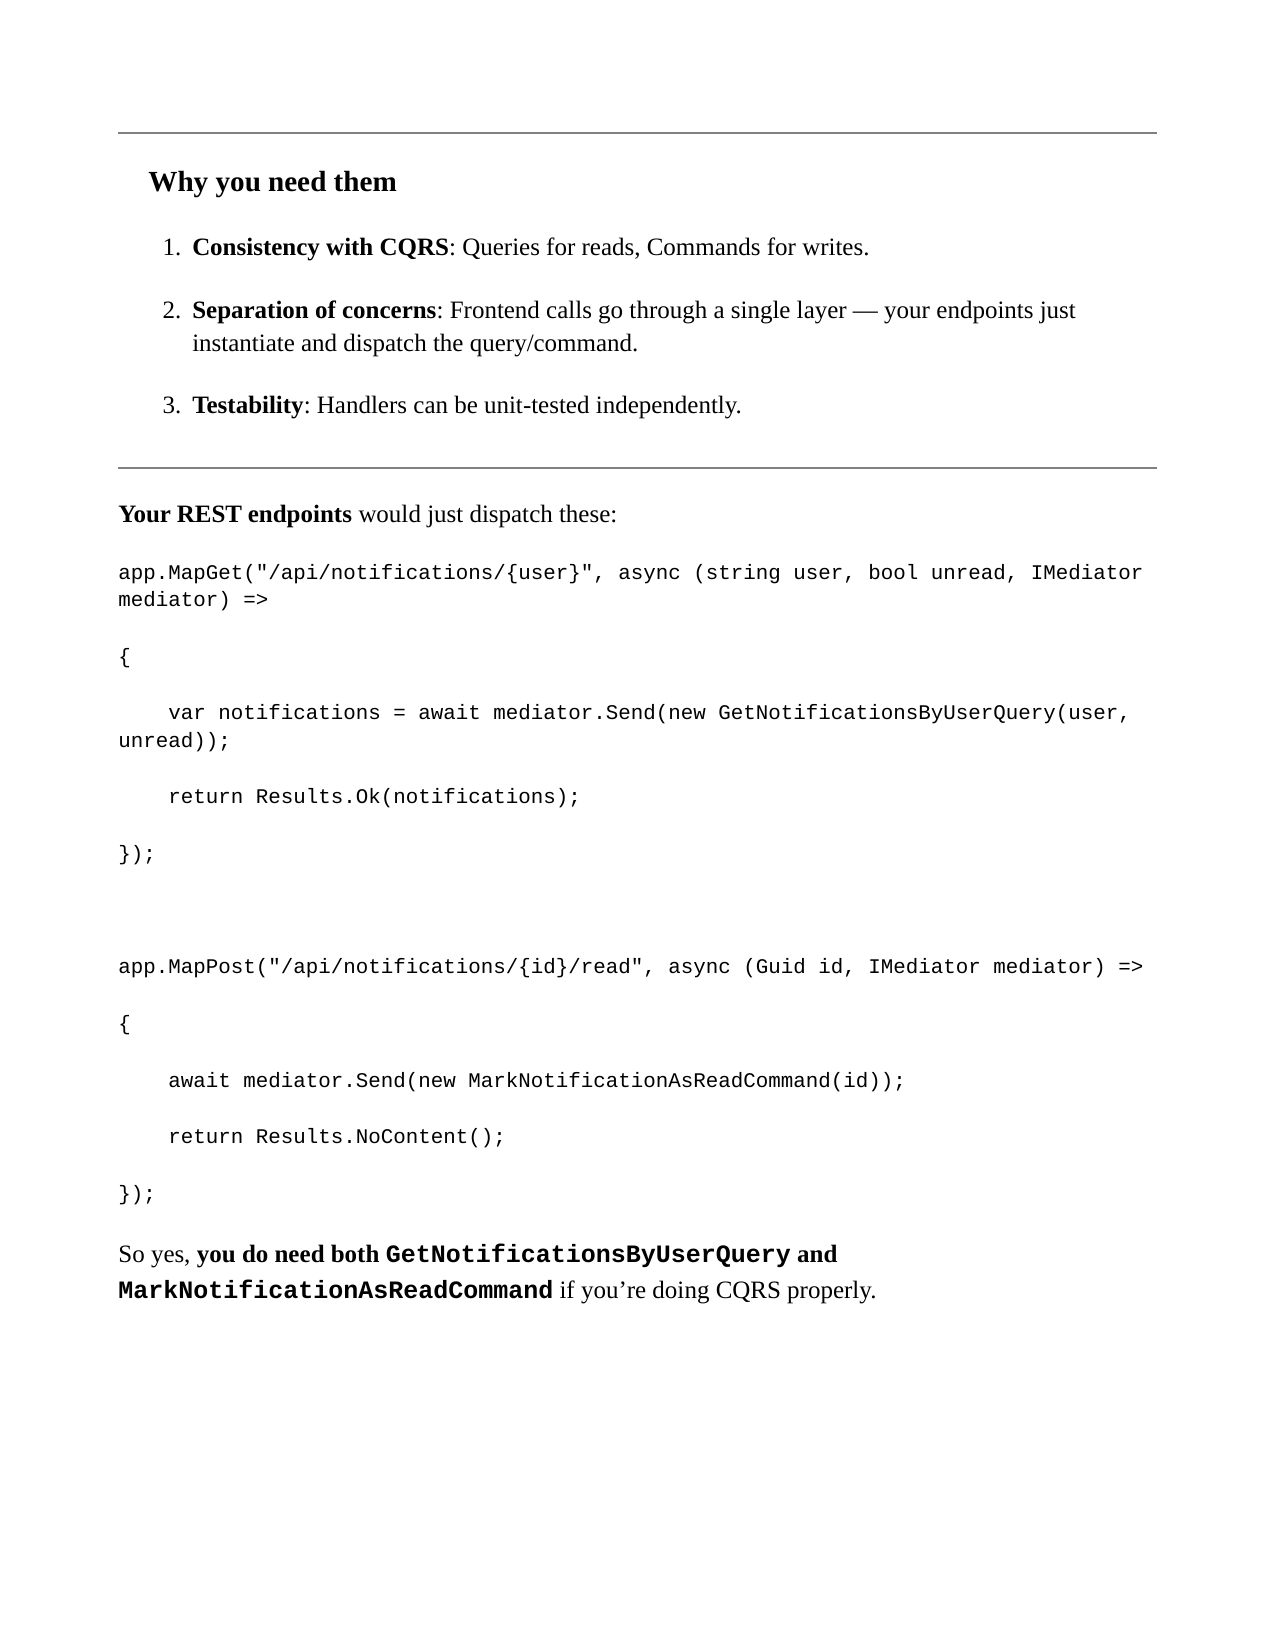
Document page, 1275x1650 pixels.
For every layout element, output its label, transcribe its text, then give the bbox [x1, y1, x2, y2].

text app.MapPost("/api/notifications/{id}/read", async (Guid id, IMediator mediator) => [118, 956, 1157, 980]
text return Results.Ok(notifications); [118, 786, 1157, 810]
text }); [118, 843, 1157, 867]
list Separation of concerns: Frontend calls go through a single layer — your endpoints just instantiate and dispatch the query/command. [162, 295, 1157, 357]
text app.MapGet("/api/notifications/{user}", async (string user, bool unread, IMediator mediator) => [118, 562, 1157, 613]
list Consistency with CQRS: Queries for reads, Commands for writes. [162, 232, 1157, 261]
text var notifications = await mediator.Send(new GetNotificationsByUserQuery(user, unread)); [118, 702, 1157, 753]
list Testability: Handlers can be unit-tested independently. [162, 391, 1157, 419]
text }); [118, 1183, 1157, 1207]
text { [118, 646, 1157, 669]
text return Results.NoContent(); [118, 1126, 1157, 1150]
text Your REST endpoints would just dispatch these: [118, 499, 1157, 528]
text So yes, you do need both GetNotificationsByUserQuery and MarkNotificationAsReadCommand if you’re doing CQRS properly. [118, 1239, 1157, 1306]
text { [118, 1013, 1157, 1037]
subtitle ✅ Why you need them [118, 164, 1157, 198]
text await mediator.Send(new MarkNotificationAsReadCommand(id)); [118, 1069, 1157, 1093]
